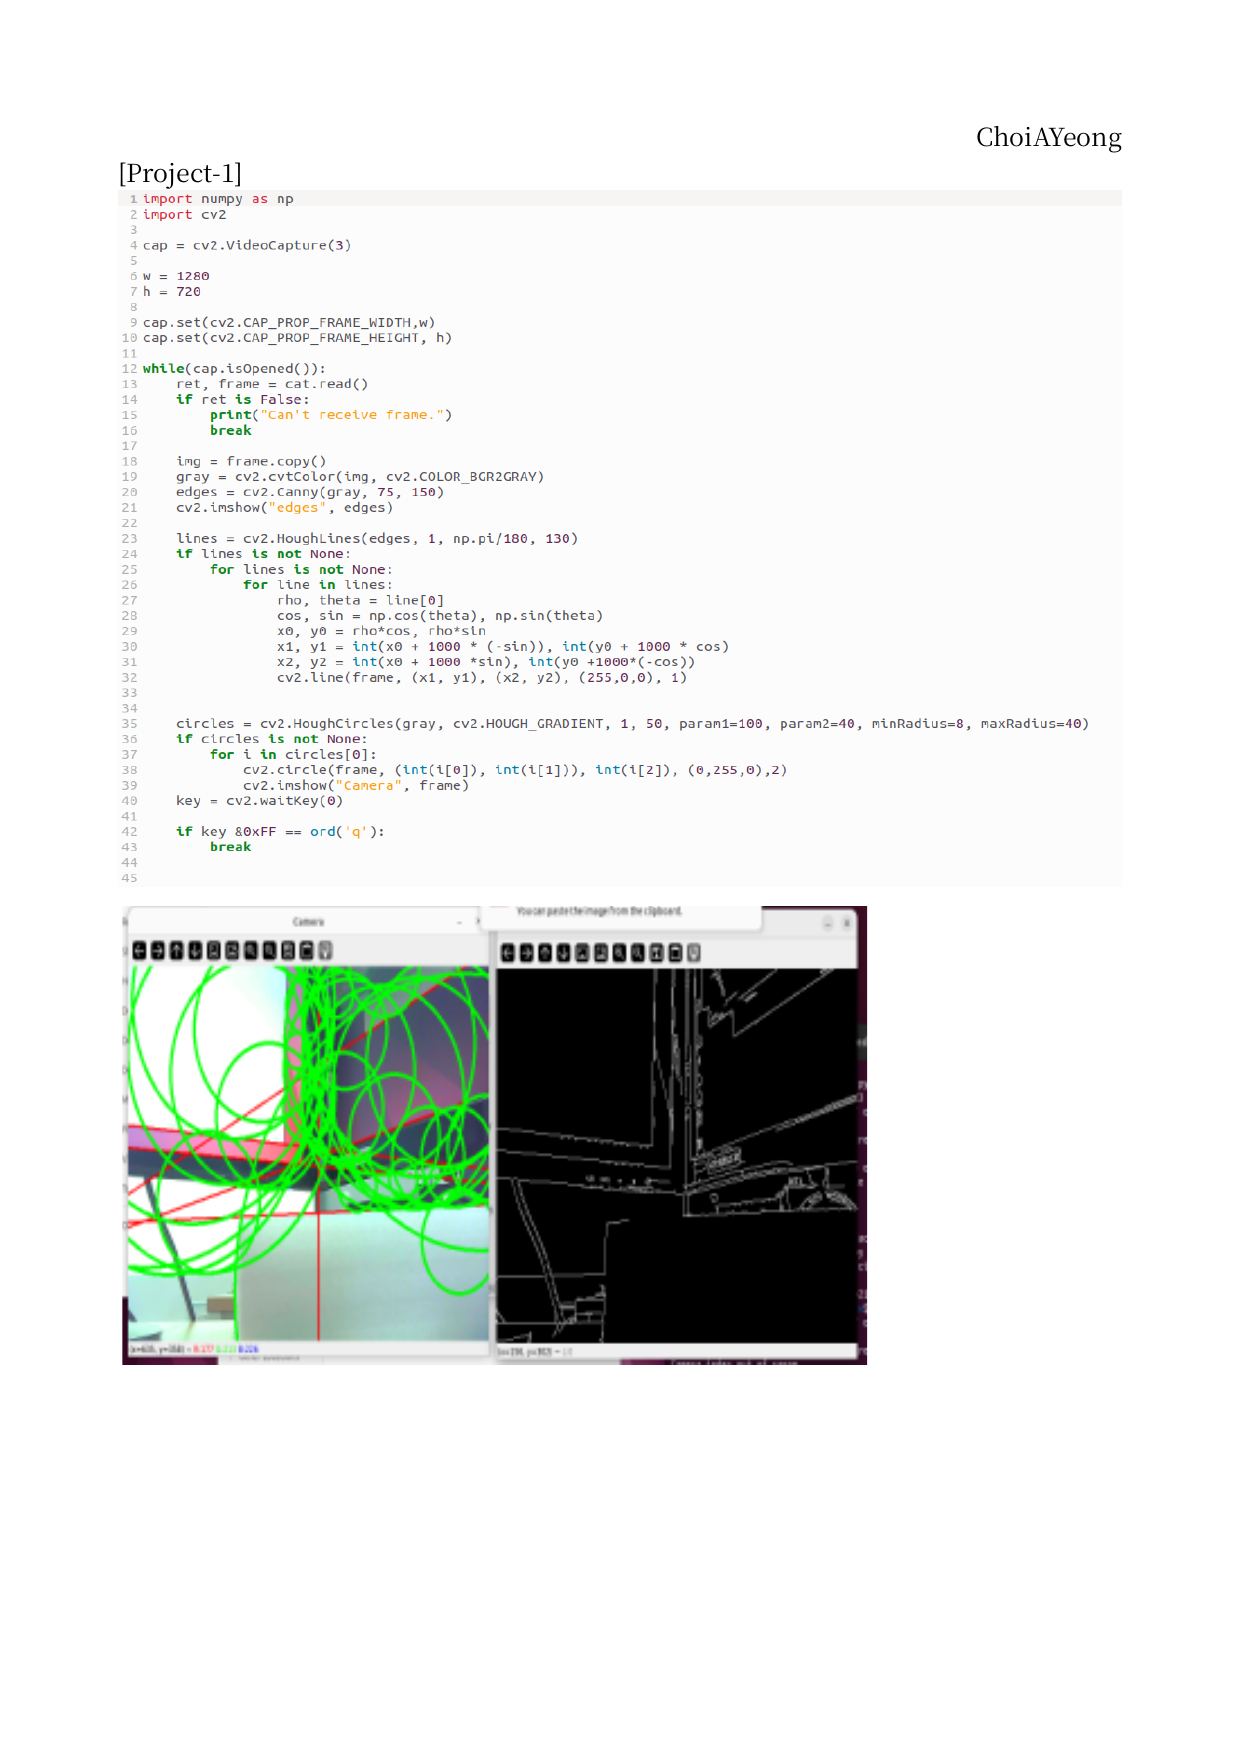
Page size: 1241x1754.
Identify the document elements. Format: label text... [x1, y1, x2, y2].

text ChoiAYeong [118, 118, 1122, 154]
picture [122, 906, 868, 1365]
text [Project-1] [118, 154, 1122, 190]
picture [118, 190, 1123, 887]
